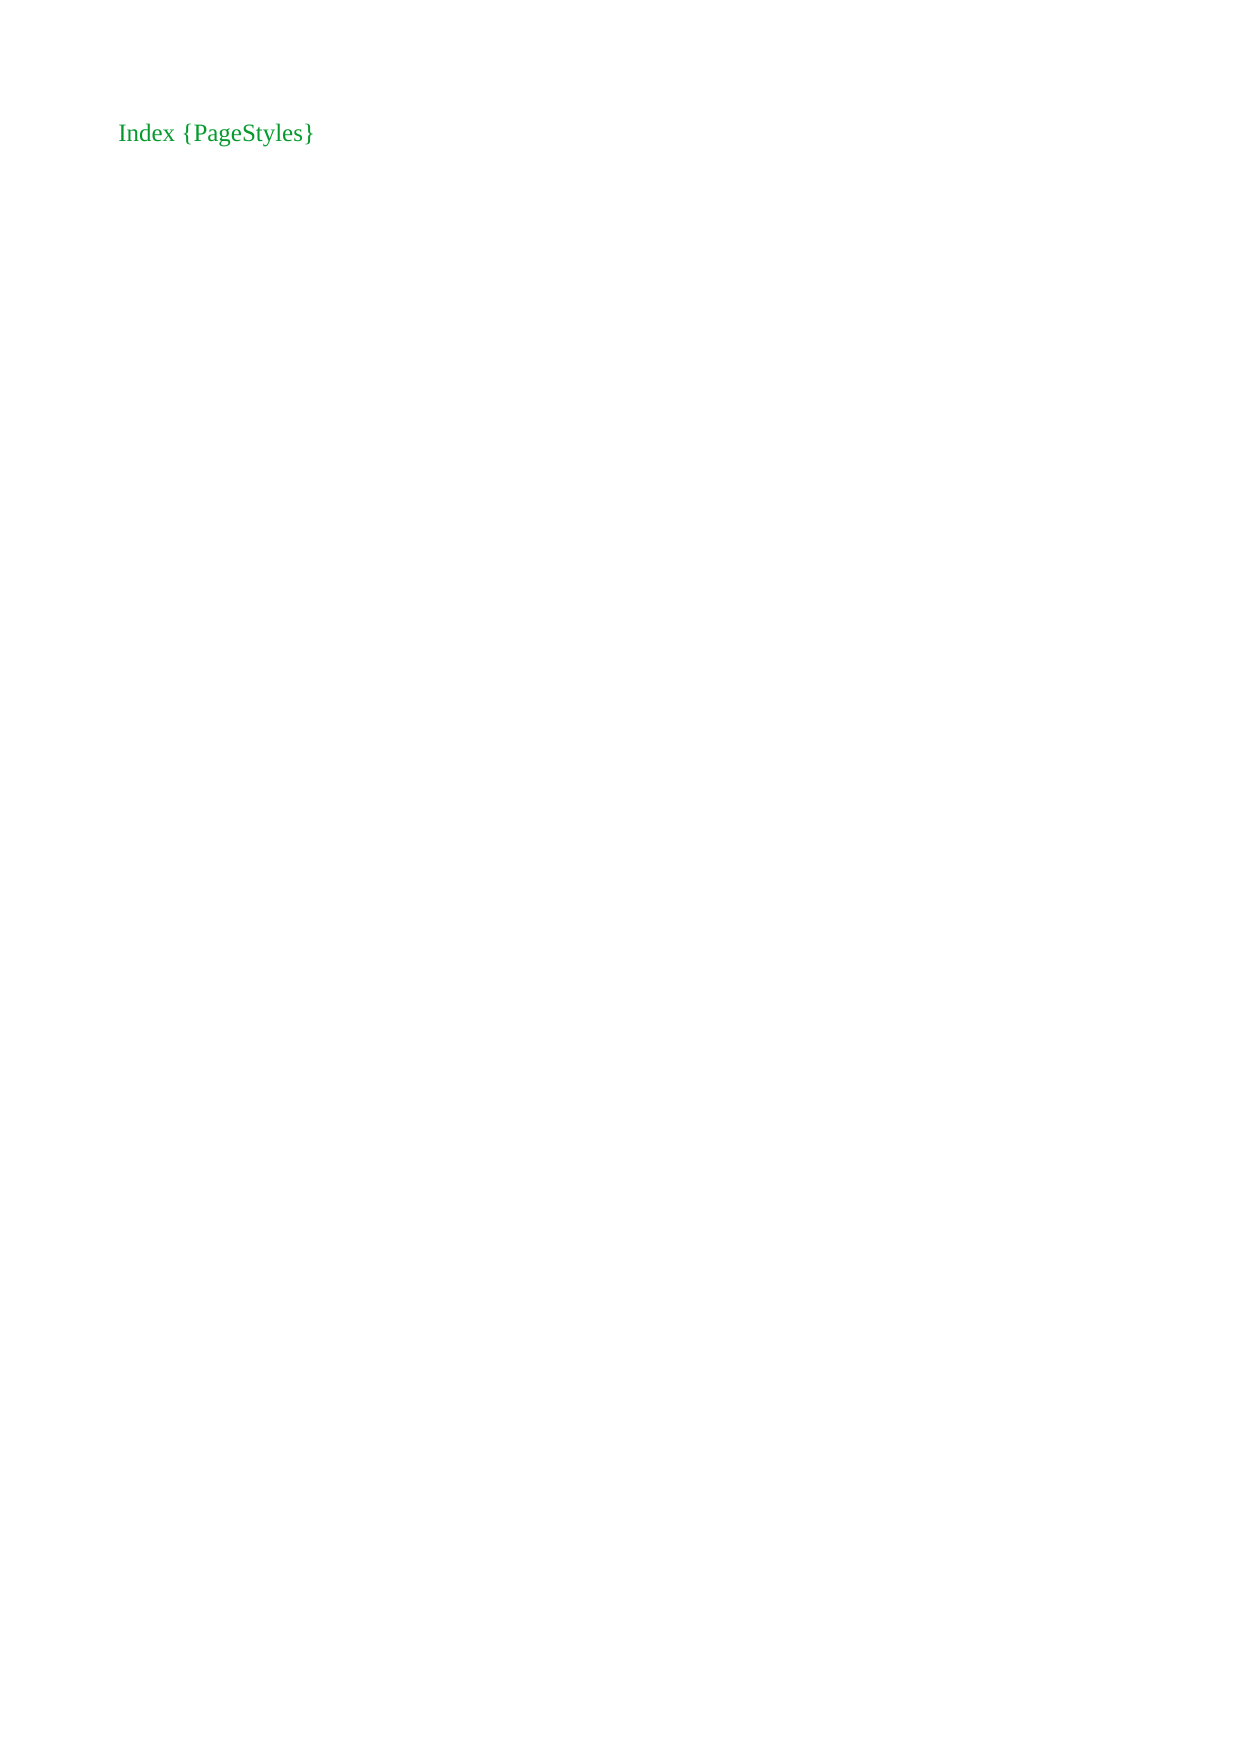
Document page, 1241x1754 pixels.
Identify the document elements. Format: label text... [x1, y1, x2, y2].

text Index {PageStyles} [118, 118, 1122, 147]
